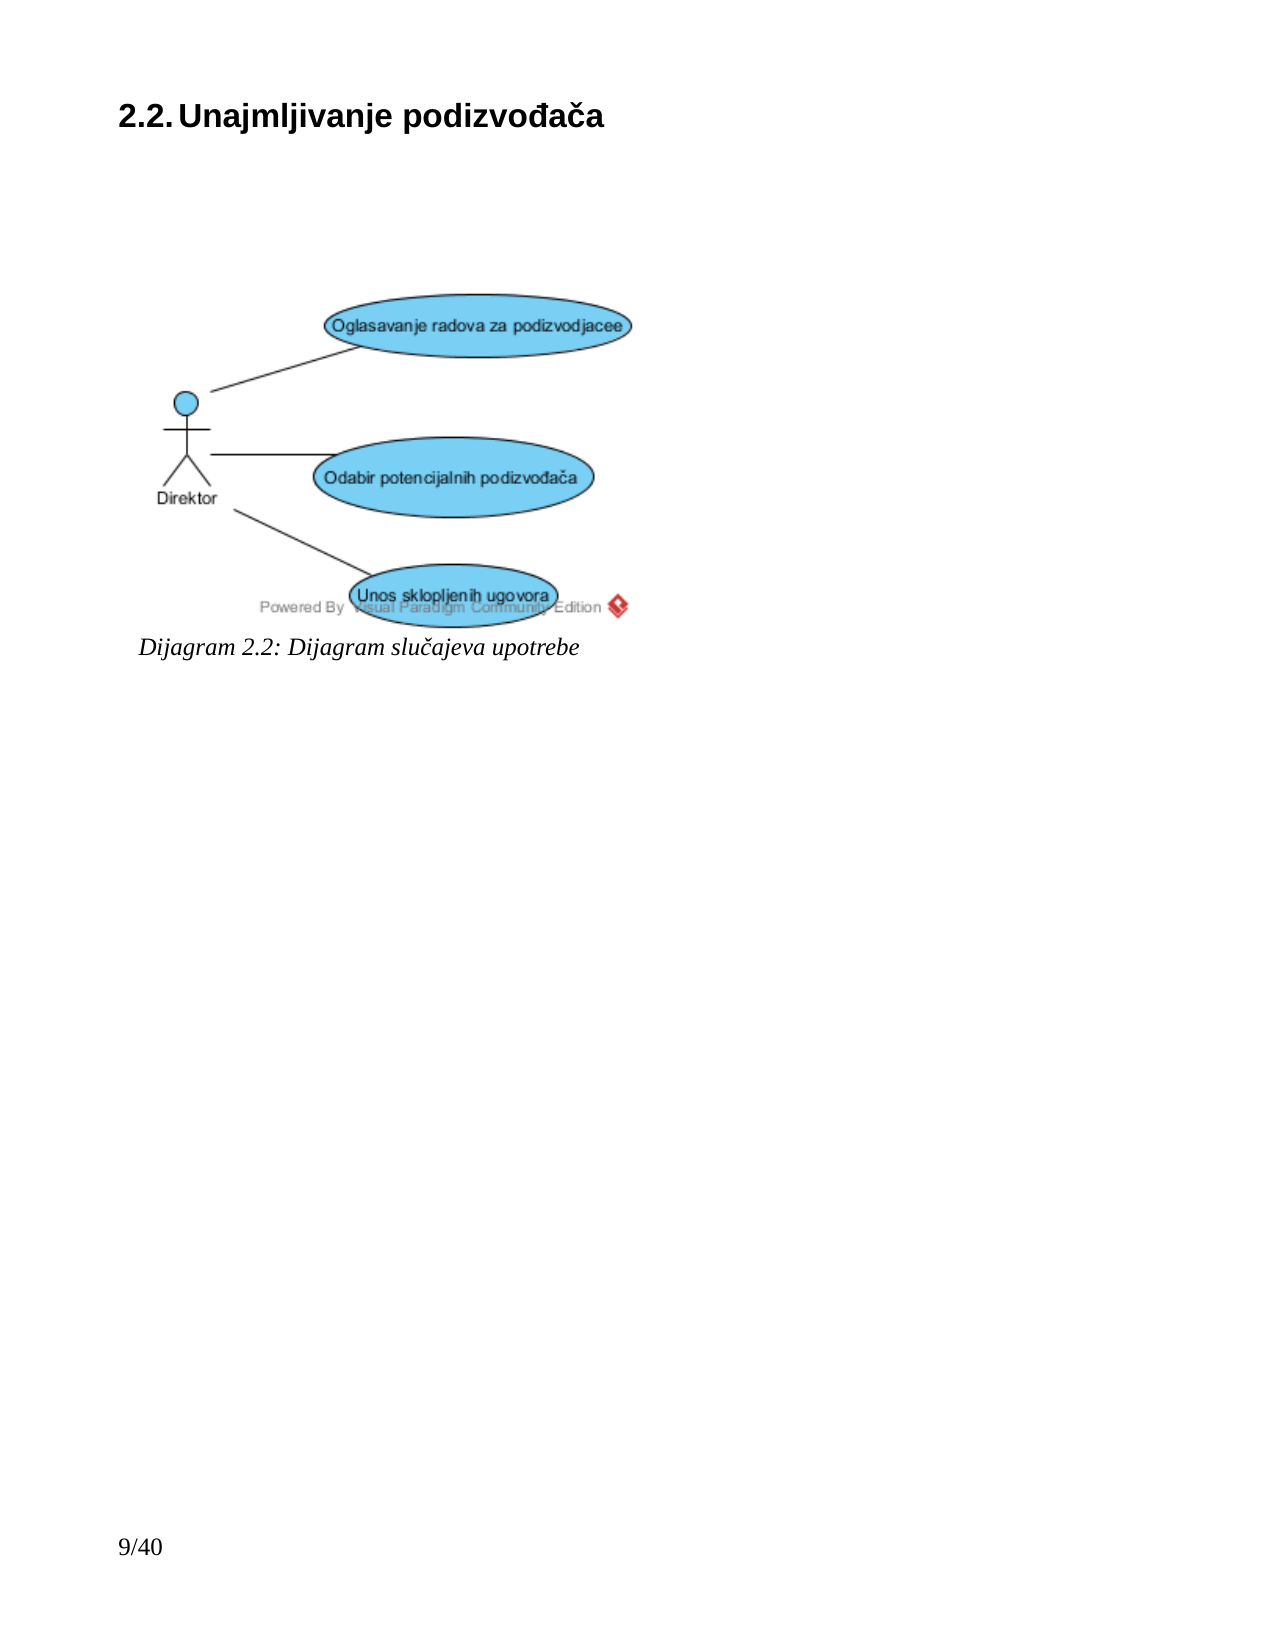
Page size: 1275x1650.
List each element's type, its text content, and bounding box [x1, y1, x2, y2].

subtitle Unajmljivanje podizvođača [118, 96, 1157, 134]
text Dijagram 2.2: Dijagram slučajeva upotrebe [138, 633, 637, 661]
picture [138, 291, 637, 633]
